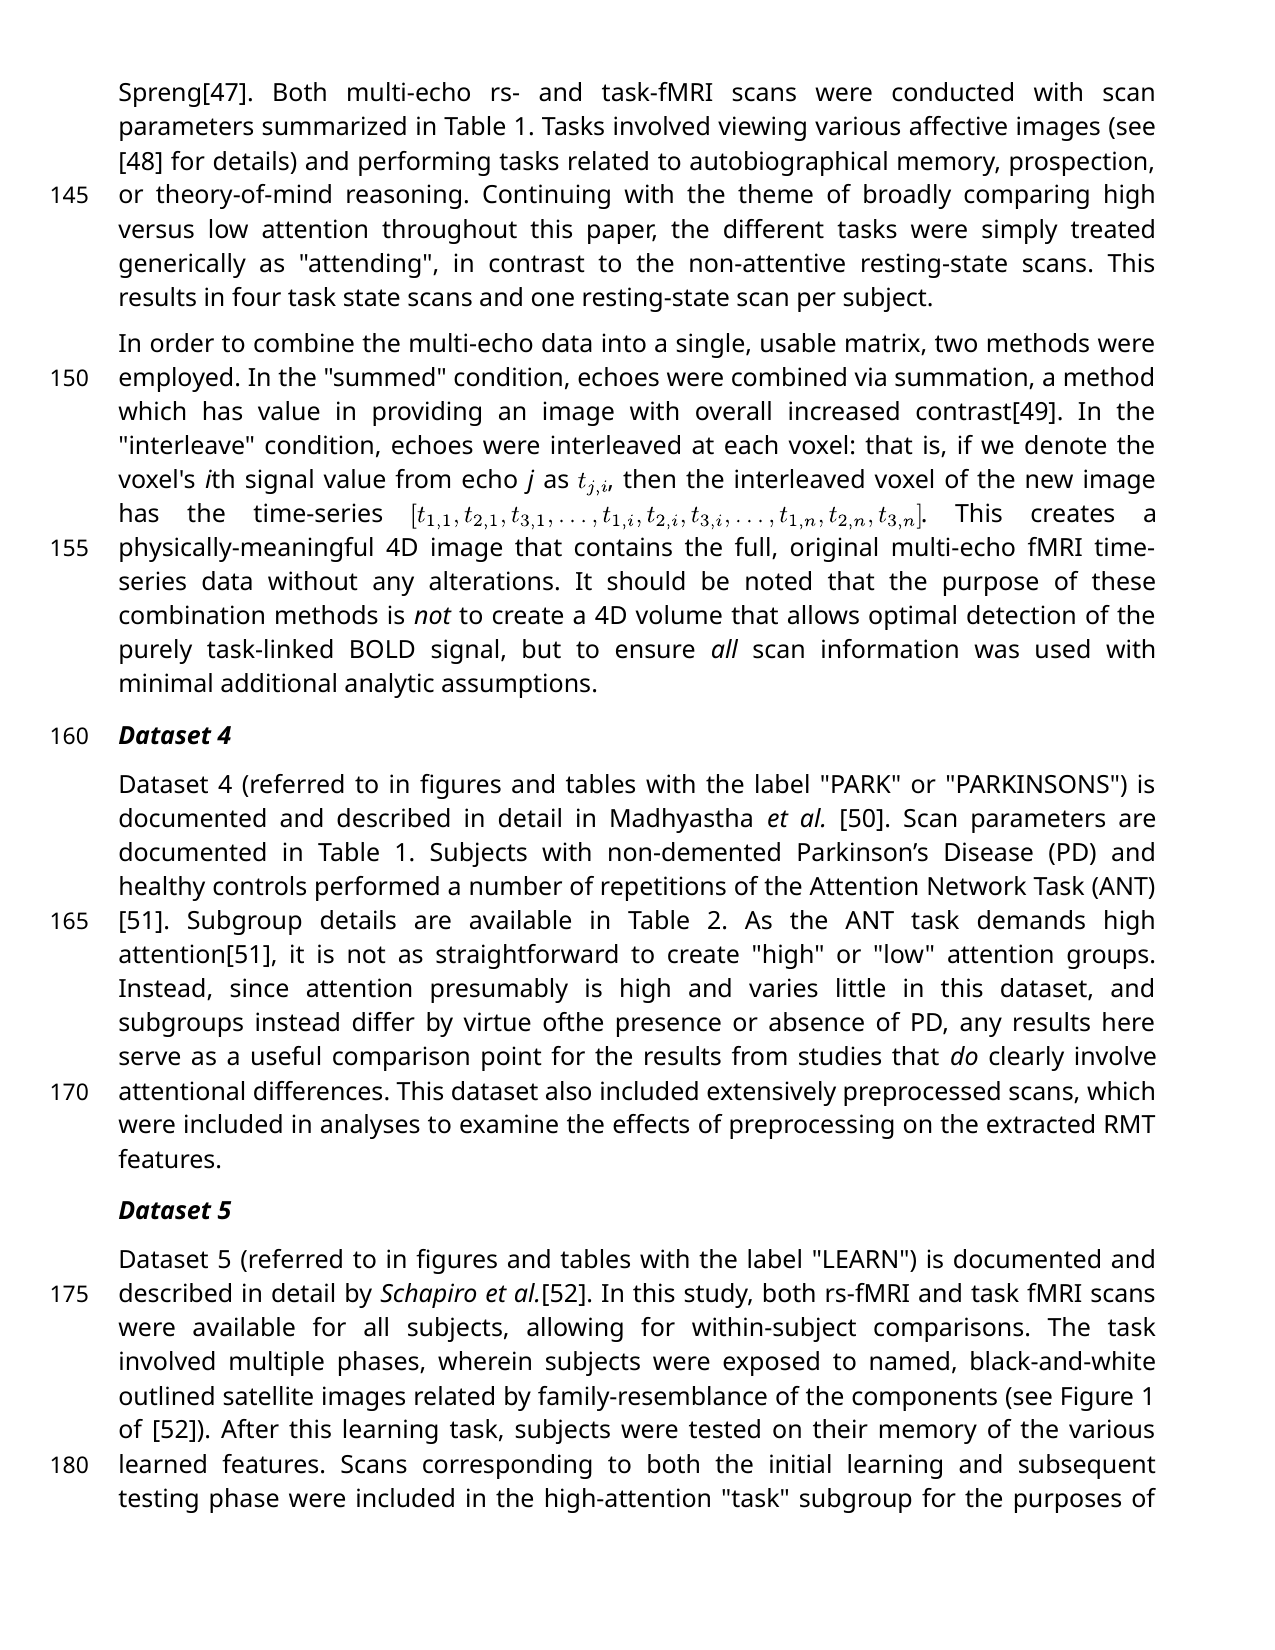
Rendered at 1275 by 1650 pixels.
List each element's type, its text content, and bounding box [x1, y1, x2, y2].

subtitle Dataset 5 [118, 1193, 1157, 1227]
text Dataset 4 (referred to in figures and tables with the label "PARK" or "PARKINSONS") is documented and described in detail in Madhyastha et al. [50]. Scan parameters are documented in Table 1. Subjects with non-demented Parkinson’s Disease (PD) and healthy controls performed a number of repetitions of the Attention Network Task (ANT) [51]. Subgroup details are available in Table 2. As the ANT task demands high attention[51], it is not as straightforward to create "high" or "low" attention groups. Instead, since attention presumably is high and varies little in this dataset, and subgroups instead differ by virtue ofthe presence or absence of PD, any results here serve as a useful comparison point for the results from studies that do clearly involve attentional differences. This dataset also included extensively preprocessed scans, which were included in analyses to examine the effects of preprocessing on the extracted RMT features. [118, 767, 1157, 1175]
subtitle Dataset 4 [118, 718, 1157, 752]
text In order to combine the multi-echo data into a single, usable matrix, two methods were employed. In the "summed" condition, echoes were combined via summation, a method which has value in providing an image with overall increased contrast[49]. In the "interleave" condition, echoes were interleaved at each voxel: that is, if we denote the voxel's ith signal value from echo j as , then the interleaved voxel of the new image has the time-series . This creates a physically-meaningful 4D image that contains the full, original multi-echo fMRI time-series data without any alterations. It should be noted that the purpose of these combination methods is not to create a 4D volume that allows optimal detection of the purely task-linked BOLD signal, but to ensure all scan information was used with minimal additional analytic assumptions. [118, 325, 1157, 700]
text Dataset 5 (referred to in figures and tables with the label "LEARN") is documented and described in detail by Schapiro et al.[52]. In this study, both rs-fMRI and task fMRI scans were available for all subjects, allowing for within-subject comparisons. The task involved multiple phases, wherein subjects were exposed to named, black-and-white outlined satellite images related by family-resemblance of the components (see Figure 1 of [52]). After this learning task, subjects were tested on their memory of the various learned features. Scans corresponding to both the initial learning and subsequent testing phase were included in the high-attention "task" subgroup for the purposes of [118, 1242, 1157, 1514]
text Spreng[47]. Both multi-echo rs- and task-fMRI scans were conducted with scan parameters summarized in Table 1. Tasks involved viewing various affective images (see [48] for details) and performing tasks related to autobiographical memory, prospection, or theory-of-mind reasoning. Continuing with the theme of broadly comparing high versus low attention throughout this paper, the different tasks were simply treated generically as "attending", in contrast to the non-attentive resting-state scans. This results in four task state scans and one resting-state scan per subject. [118, 75, 1157, 313]
